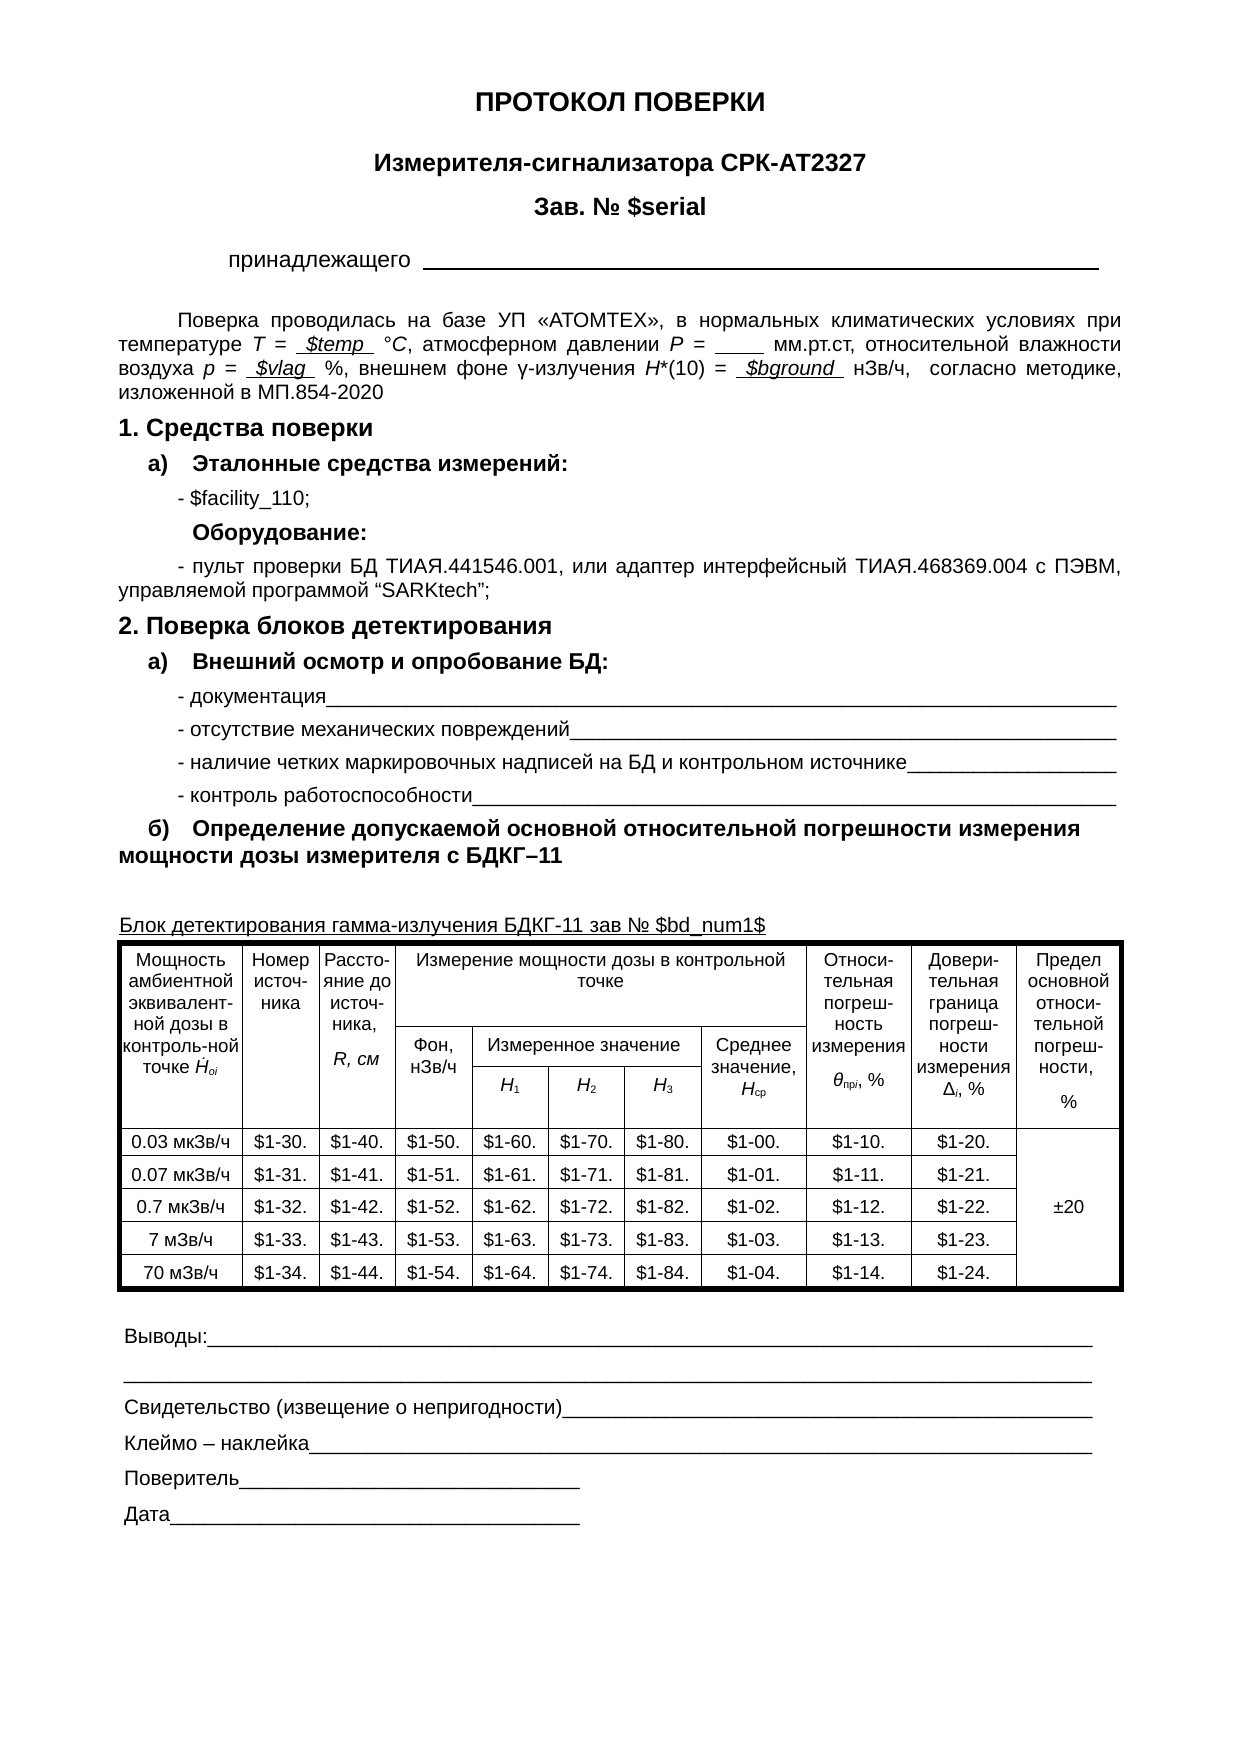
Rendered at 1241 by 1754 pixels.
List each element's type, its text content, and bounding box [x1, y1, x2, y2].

table_cell $1-34. [243, 1255, 319, 1286]
table_cell $1-12. [807, 1189, 911, 1221]
table_cell Измерение мощности дозы в контрольной точке [396, 946, 806, 1026]
table_cell $1-31. [243, 1156, 319, 1188]
table_cell $1-61. [473, 1156, 548, 1188]
table_cell Довери-тельная граница погреш-ности измерения Δi, % [912, 946, 1016, 1127]
table_header Блок детектирования гамма-излучения БДКГ-11 зав № $bd_num1$ [119, 894, 1121, 940]
text - наличие четких маркировочных надписей на БД и контрольном источнике [118, 749, 1122, 773]
table_cell $1-04. [702, 1255, 806, 1286]
table_cell $1-44. [320, 1255, 395, 1286]
table_cell Среднее значение, Hср [702, 1027, 806, 1127]
table_cell $1-83. [625, 1222, 701, 1254]
table_cell H3 [625, 1067, 701, 1127]
table_cell Свидетельство (извещение о непригодности) [118, 1389, 1122, 1425]
table_cell $1-23. [912, 1222, 1016, 1254]
table_cell $1-13. [807, 1222, 911, 1254]
table_cell $1-74. [549, 1255, 624, 1286]
table_cell $1-24. [912, 1255, 1016, 1286]
table_cell $1-40. [320, 1129, 395, 1155]
table_cell H1 [473, 1067, 548, 1127]
table_cell Измеренное значение [473, 1027, 701, 1066]
table_cell $1-03. [702, 1222, 806, 1254]
text Зав. № $serial [118, 192, 1122, 220]
table_cell $1-82. [625, 1189, 701, 1221]
table_cell Мощность амбиентной эквивалент-ной дозы в контроль-ной точке Ḣoi [122, 946, 242, 1127]
text а) Эталонные средства измерений: [118, 450, 1122, 477]
table_cell $1-02. [702, 1189, 806, 1221]
table_cell $1-51. [396, 1156, 472, 1188]
text - документация [118, 684, 1122, 708]
table_cell $1-11. [807, 1156, 911, 1188]
table_cell 0.7 мкЗв/ч [122, 1189, 242, 1221]
table_cell $1-54. [396, 1255, 472, 1286]
table_cell Номер источ-ника [243, 946, 319, 1127]
table_cell $1-21. [912, 1156, 1016, 1188]
table_cell $1-14. [807, 1255, 911, 1286]
table_cell Предел основной относи-тельной погреш-ности, % [1017, 946, 1119, 1127]
table_cell $1-33. [243, 1222, 319, 1254]
table_cell $1-43. [320, 1222, 395, 1254]
table_cell $1-42. [320, 1189, 395, 1221]
text 2. Поверка блоков детектирования [118, 611, 1122, 639]
text а) Внешний осмотр и опробование БД: [118, 648, 1122, 675]
table_cell $1-22. [912, 1189, 1016, 1221]
table_cell $1-41. [320, 1156, 395, 1188]
table_cell Дата [118, 1496, 1122, 1531]
table_cell $1-72. [549, 1189, 624, 1221]
table_cell H2 [549, 1067, 624, 1127]
table_cell $1-50. [396, 1129, 472, 1155]
table_cell Относи-тельная погреш-ность измерения θпрi, % [807, 946, 911, 1127]
table_cell $1-64. [473, 1255, 548, 1286]
table_cell Фон, нЗв/ч [396, 1027, 472, 1127]
text ПРОТОКОЛ ПОВЕРКИ [118, 86, 1122, 117]
text Поверка проводилась на базе УП «АТОМТЕХ», в нормальных климатических условиях при температуре Т = $temp °С, атмосферном давлении Р = мм.рт.ст, относительной влажности воздуха р = $vlag %, внешнем фоне γ-излучения H*(10) = $bground нЗв/ч, согласно методике, изложенной в МП.854-2020 [118, 308, 1122, 403]
table_cell $1-71. [549, 1156, 624, 1188]
table_cell $1-20. [912, 1129, 1016, 1155]
table_cell $1-84. [625, 1255, 701, 1286]
table_cell 70 мЗв/ч [122, 1255, 242, 1286]
table_cell Поверитель [118, 1460, 1122, 1496]
text Оборудование: [118, 518, 1122, 545]
table_cell Клеймо – наклейка [118, 1425, 1122, 1460]
table_cell Рассто-яние до источ-ника, R, см [320, 946, 395, 1127]
table_header Выводы: [118, 1319, 1122, 1354]
table_cell $1-00. [702, 1129, 806, 1155]
table_cell 0.07 мкЗв/ч [122, 1156, 242, 1188]
text - отсутствие механических повреждений [118, 717, 1122, 741]
table_cell 0.03 мкЗв/ч [122, 1129, 242, 1155]
table_cell [118, 1354, 1122, 1389]
table_cell $1-70. [549, 1129, 624, 1155]
table_cell $1-81. [625, 1156, 701, 1188]
text 1. Средства поверки [118, 412, 1122, 441]
text - $facility_110; [118, 486, 1122, 509]
table_cell $1-73. [549, 1222, 624, 1254]
table_cell $1-60. [473, 1129, 548, 1155]
text - пульт проверки БД ТИАЯ.441546.001, или адаптер интерфейсный ТИАЯ.468369.004 с ПЭВМ, управляемой программой “SARKtech”; [118, 554, 1122, 602]
text - контроль работоспособности [118, 782, 1122, 806]
text Измерителя-сигнализатора СРК-АТ2327 [118, 148, 1122, 177]
table_cell $1-30. [243, 1129, 319, 1155]
table_cell 7 мЗв/ч [122, 1222, 242, 1254]
table_cell $1-52. [396, 1189, 472, 1221]
table_cell $1-10. [807, 1129, 911, 1155]
table_cell $1-53. [396, 1222, 472, 1254]
table_cell $1-80. [625, 1129, 701, 1155]
table_cell $1-63. [473, 1222, 548, 1254]
table_cell $1-01. [702, 1156, 806, 1188]
text б) Определение допускаемой основной относительной погрешности измерения мощности дозы измерителя с БДКГ–11 [118, 815, 1122, 868]
table_cell $1-62. [473, 1189, 548, 1221]
table_cell ±20 [1017, 1129, 1119, 1286]
table_cell $1-32. [243, 1189, 319, 1221]
text Измерипринадлежащего . . [118, 244, 1122, 272]
